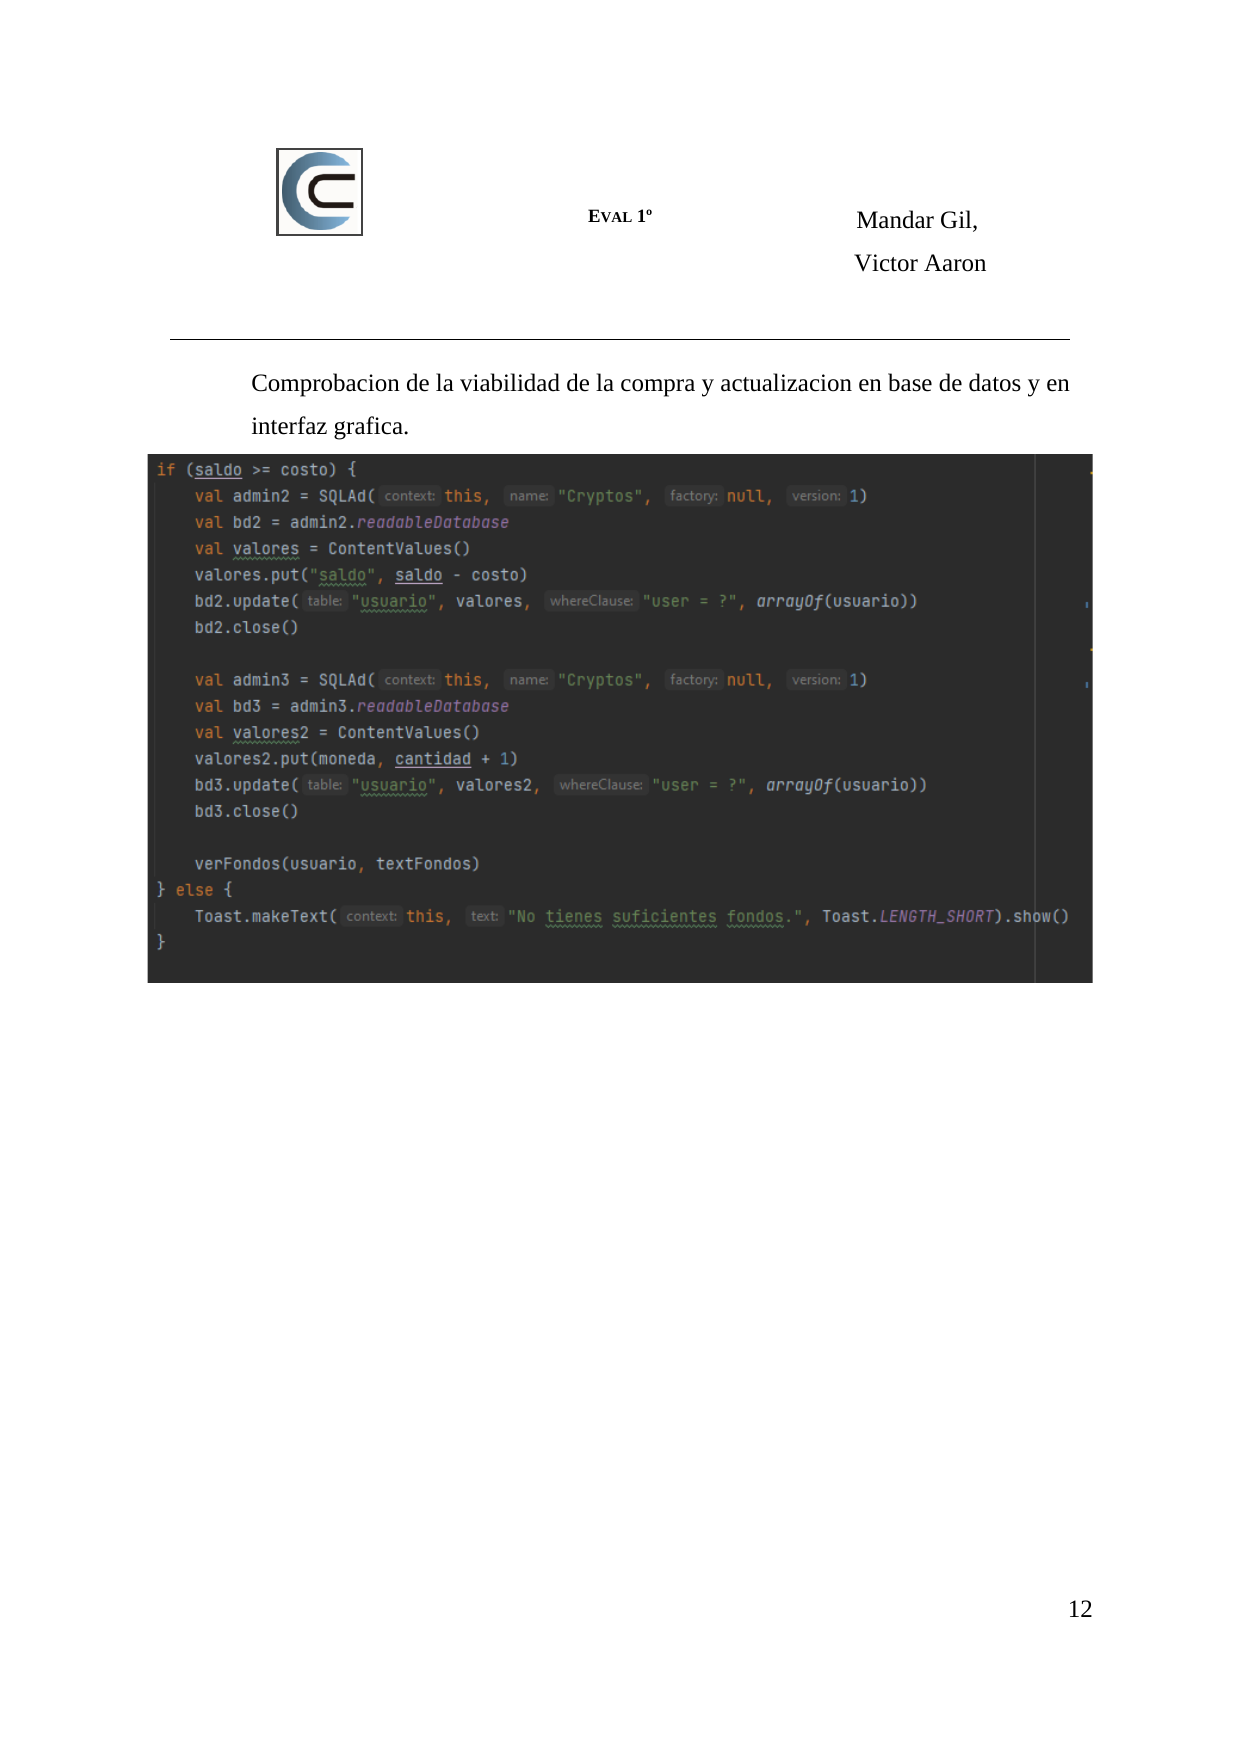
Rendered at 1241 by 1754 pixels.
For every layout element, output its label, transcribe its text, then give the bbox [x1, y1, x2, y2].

picture [147, 454, 1093, 983]
picture [279, 150, 361, 234]
text Comprobacion de la viabilidad de la compra y actualizacion en base de datos y en interfaz grafica. [148, 368, 1092, 440]
